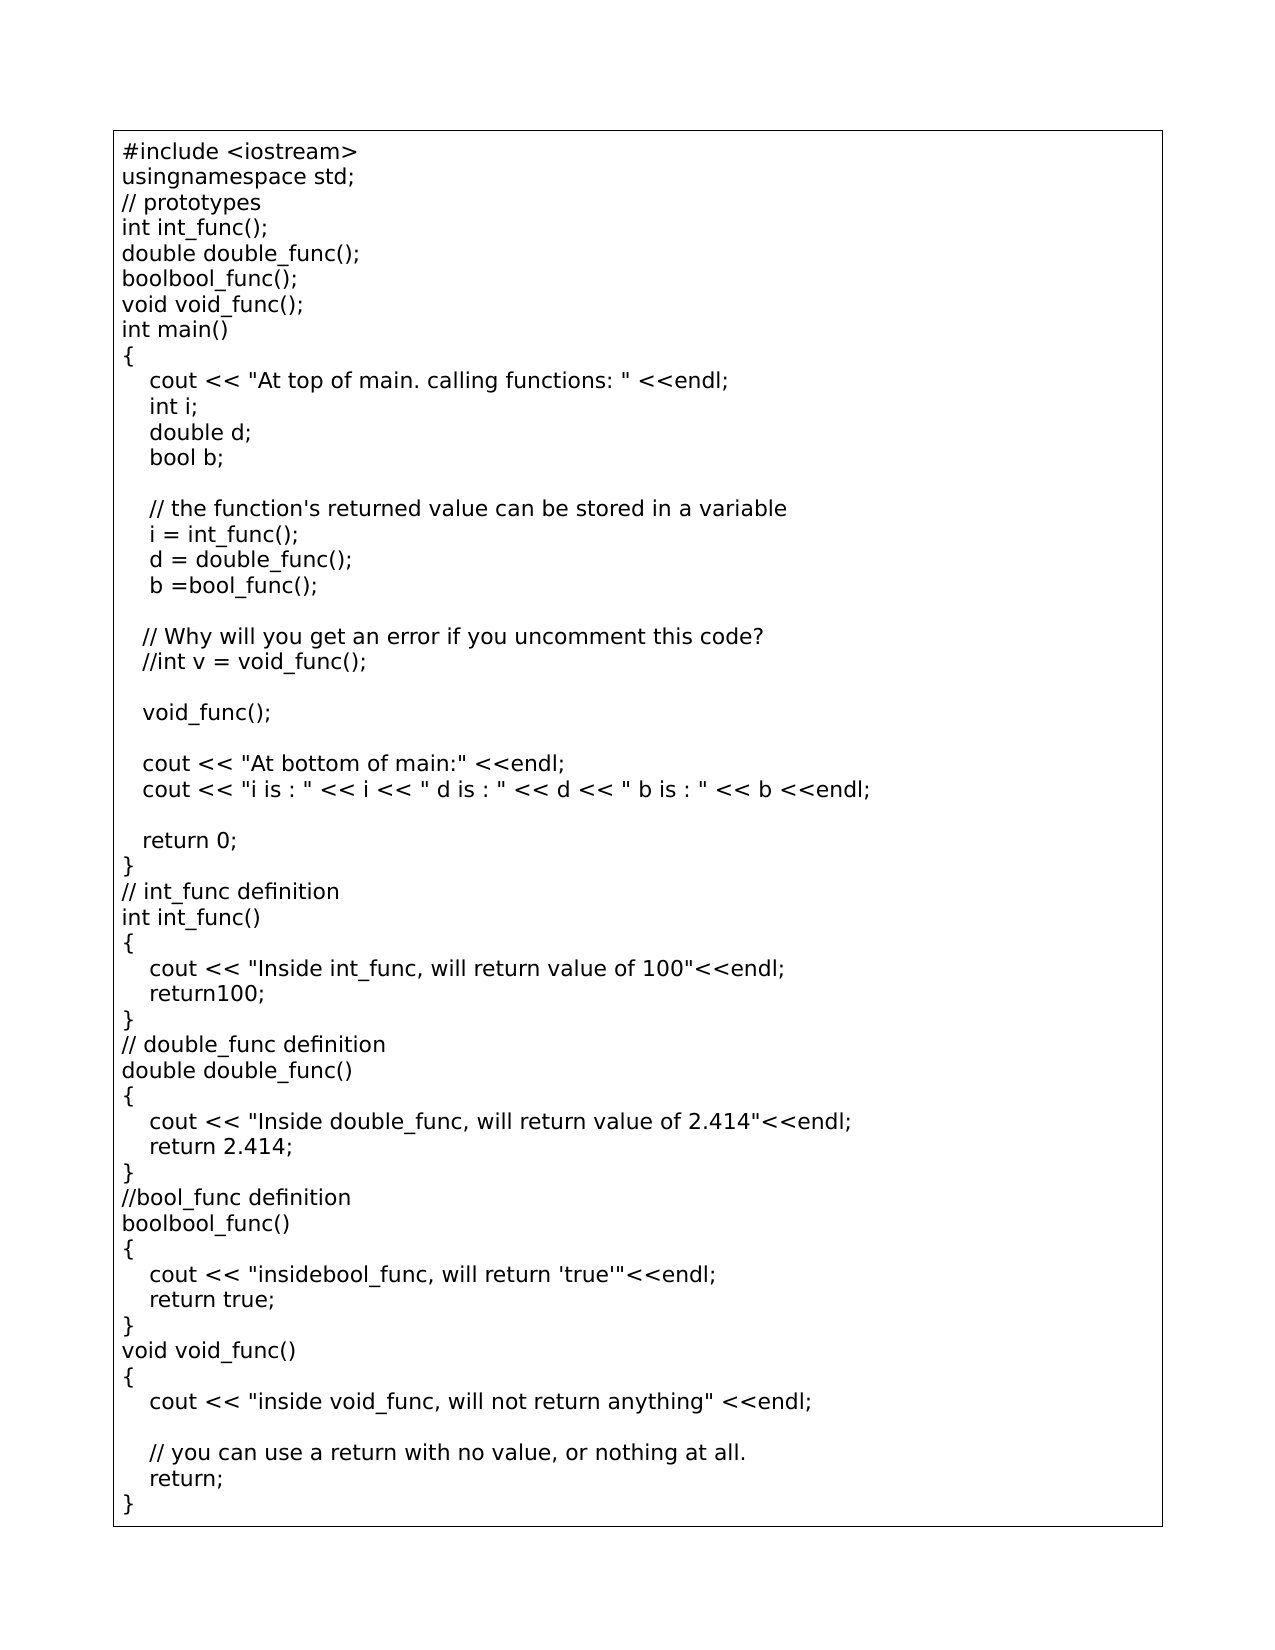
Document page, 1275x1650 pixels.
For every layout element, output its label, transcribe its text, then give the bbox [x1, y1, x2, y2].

text b =bool_func(); [121, 573, 1153, 598]
text boolbool_func(); [121, 267, 1153, 292]
text // prototypes [121, 190, 1153, 216]
text cout << "At bottom of main:" <<endl; [121, 751, 1153, 777]
text } [121, 1007, 1153, 1032]
text { [121, 343, 1153, 369]
text { [121, 1364, 1153, 1389]
text i = int_func(); [121, 522, 1153, 547]
text boolbool_func() [121, 1211, 1153, 1236]
text void void_func() [121, 1338, 1153, 1364]
text #include <iostream> [121, 139, 1153, 164]
text int int_func() [121, 904, 1153, 930]
text cout << "Inside int_func, will return value of 100"<<endl; [121, 956, 1153, 981]
text { [121, 1083, 1153, 1109]
text // Why will you get an error if you uncomment this code? [121, 624, 1153, 649]
text } [121, 853, 1153, 879]
text usingnamespace std; [121, 164, 1153, 190]
text return100; [121, 981, 1153, 1007]
text cout << "inside void_func, will not return anything" <<endl; [121, 1389, 1153, 1415]
text double double_func(); [121, 241, 1153, 267]
text } [121, 1160, 1153, 1185]
text // int_func definition [121, 879, 1153, 904]
text bool b; [121, 445, 1153, 471]
text int int_func(); [121, 216, 1153, 241]
text { [121, 1236, 1153, 1262]
text // double_func definition [121, 1032, 1153, 1058]
text return; [121, 1466, 1153, 1492]
text cout << "i is : " << i << " d is : " << d << " b is : " << b <<endl; [121, 777, 1153, 802]
text return 2.414; [121, 1134, 1153, 1160]
text return true; [121, 1287, 1153, 1313]
text void_func(); [121, 700, 1153, 726]
text int i; [121, 394, 1153, 420]
text //bool_func definition [121, 1185, 1153, 1211]
text int main() [121, 318, 1153, 343]
text // you can use a return with no value, or nothing at all. [121, 1441, 1153, 1466]
text double double_func() [121, 1058, 1153, 1083]
text cout << "At top of main. calling functions: " <<endl; [121, 369, 1153, 394]
text d = double_func(); [121, 547, 1153, 573]
text cout << "insidebool_func, will return 'true'"<<endl; [121, 1262, 1153, 1287]
text void void_func(); [121, 292, 1153, 318]
text } [121, 1313, 1153, 1338]
text double d; [121, 420, 1153, 445]
text { [121, 930, 1153, 956]
text //int v = void_func(); [121, 649, 1153, 675]
text return 0; [121, 828, 1153, 853]
text cout << "Inside double_func, will return value of 2.414"<<endl; [121, 1109, 1153, 1134]
text // the function's returned value can be stored in a variable [121, 496, 1153, 522]
text } [121, 1492, 1153, 1517]
